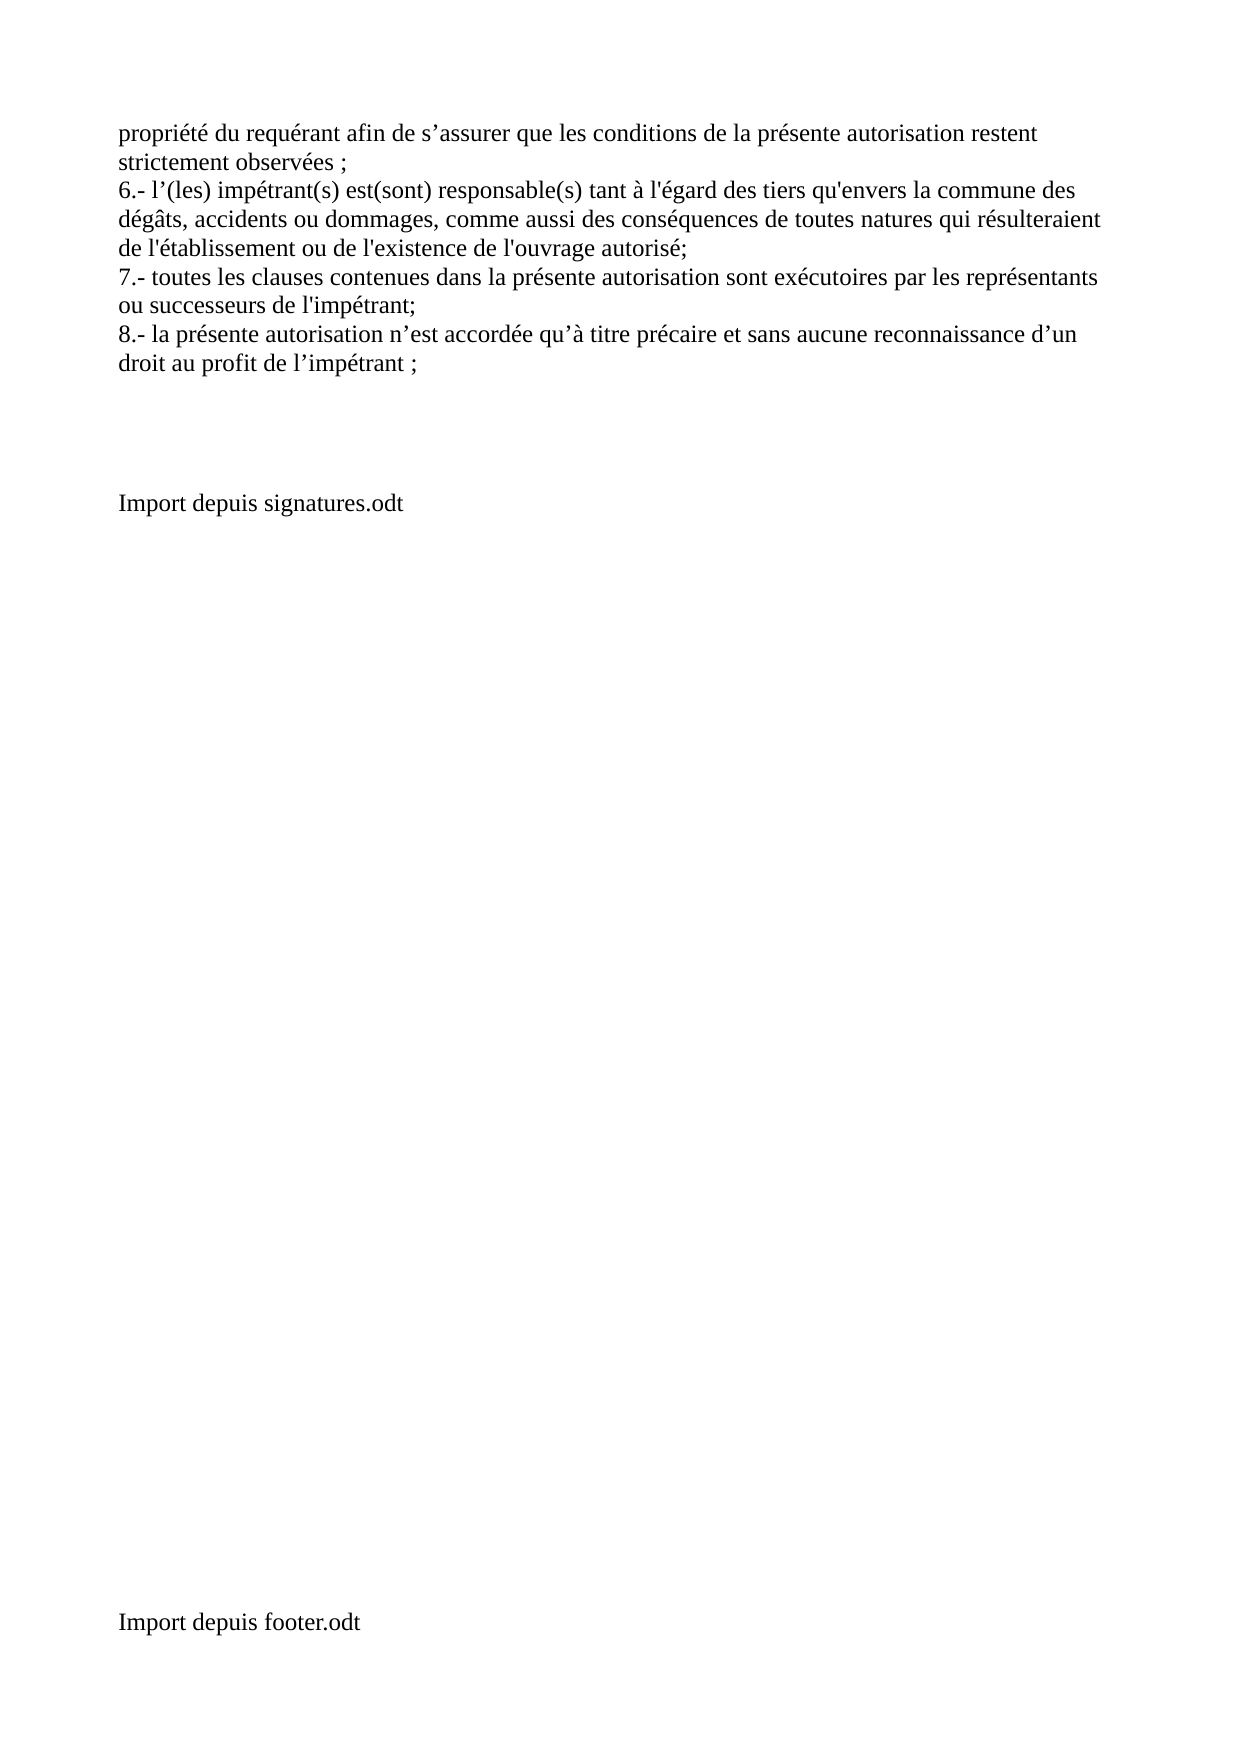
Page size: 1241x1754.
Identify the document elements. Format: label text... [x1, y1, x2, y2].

text 8.- la présente autorisation n’est accordée qu’à titre précaire et sans aucune reconnaissance d’un droit au profit de l’impétrant ; [118, 319, 1122, 377]
text 6.- l’(les) impétrant(s) est(sont) responsable(s) tant à l'égard des tiers qu'envers la commune des dégâts, accidents ou dommages, comme aussi des conséquences de toutes natures qui résulteraient de l'établissement ou de l'existence de l'ouvrage autorisé; [118, 176, 1122, 262]
text 7.- toutes les clauses contenues dans la présente autorisation sont exécutoires par les représentants ou successeurs de l'impétrant; [118, 262, 1122, 319]
text Import depuis signatures.odt [118, 488, 1122, 517]
text propriété du requérant afin de s’assurer que les conditions de la présente autorisation restent strictement observées ; [118, 118, 1122, 176]
